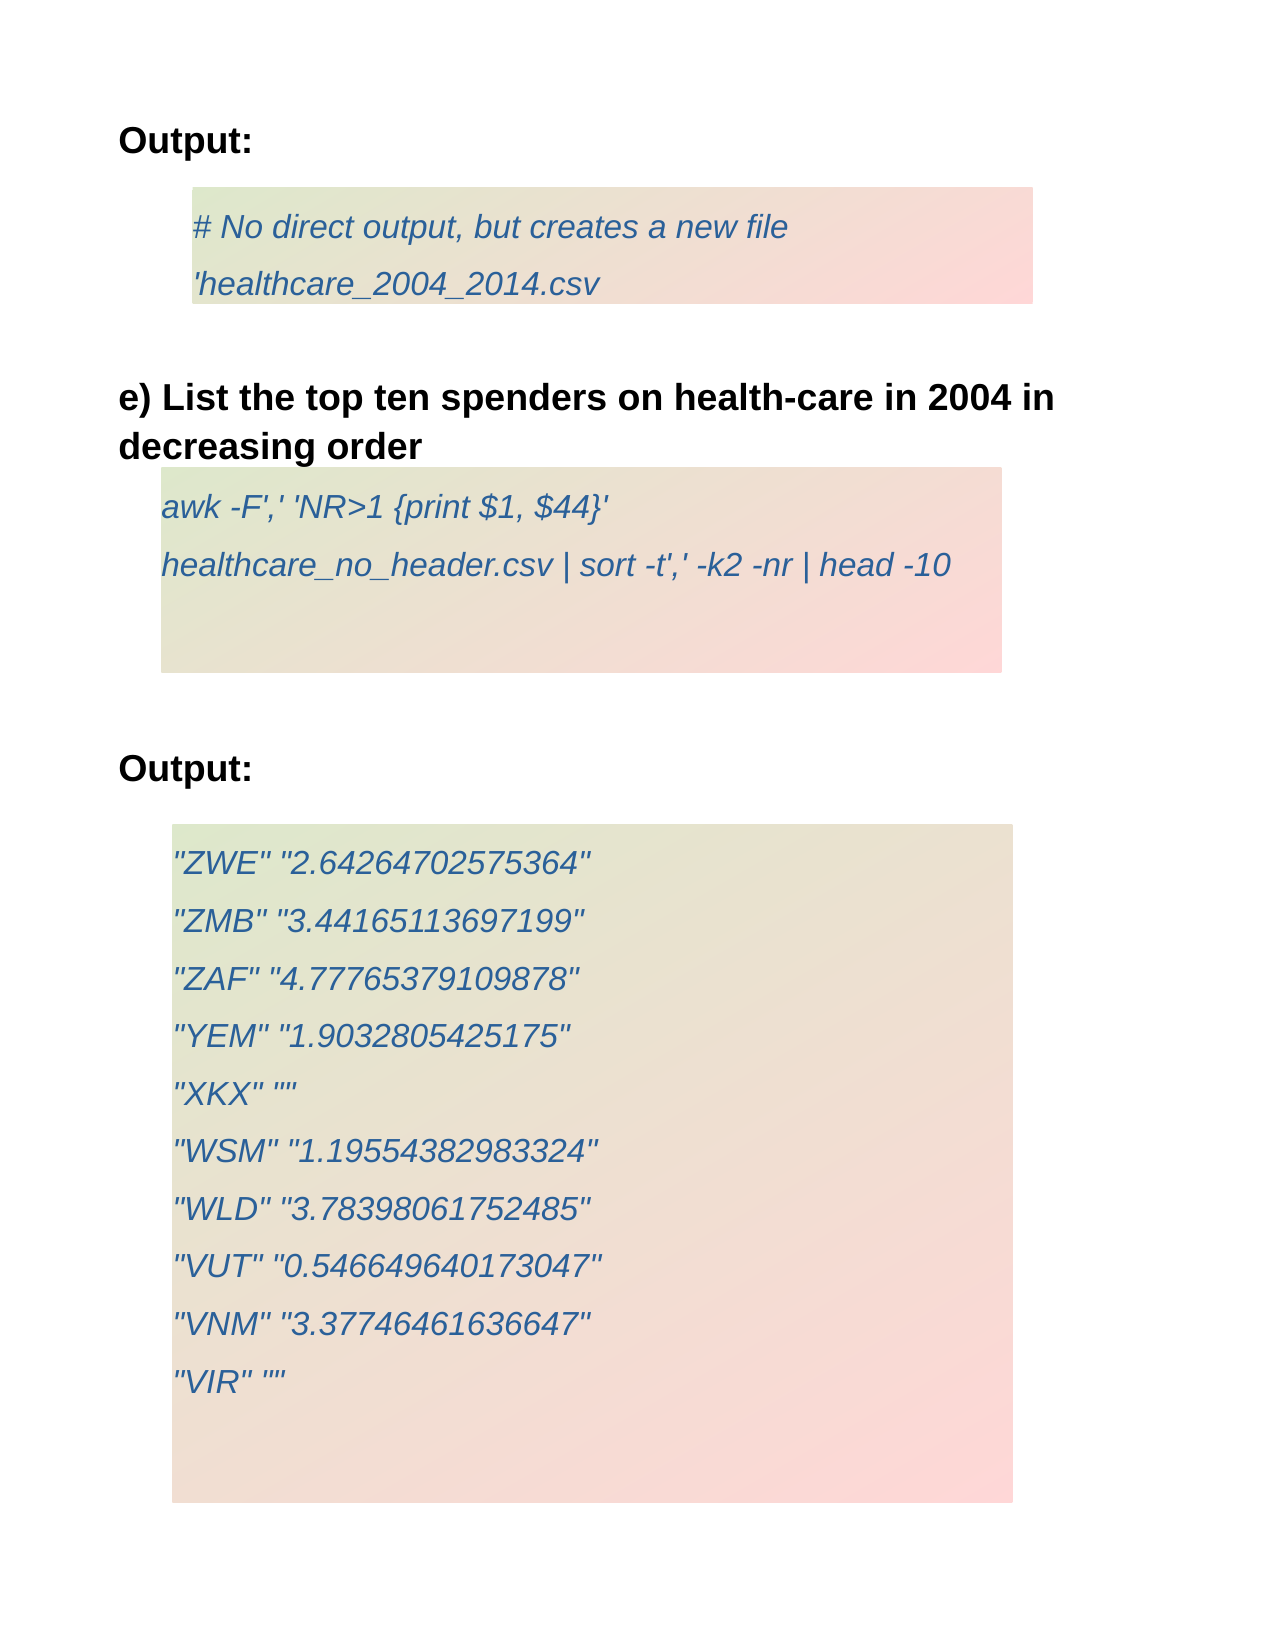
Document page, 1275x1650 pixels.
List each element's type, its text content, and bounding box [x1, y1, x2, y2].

text Output: [118, 118, 1157, 161]
text e) List the top ten spenders on health-care in 2004 in decreasing order [118, 375, 1157, 467]
text Output: [118, 746, 1157, 789]
